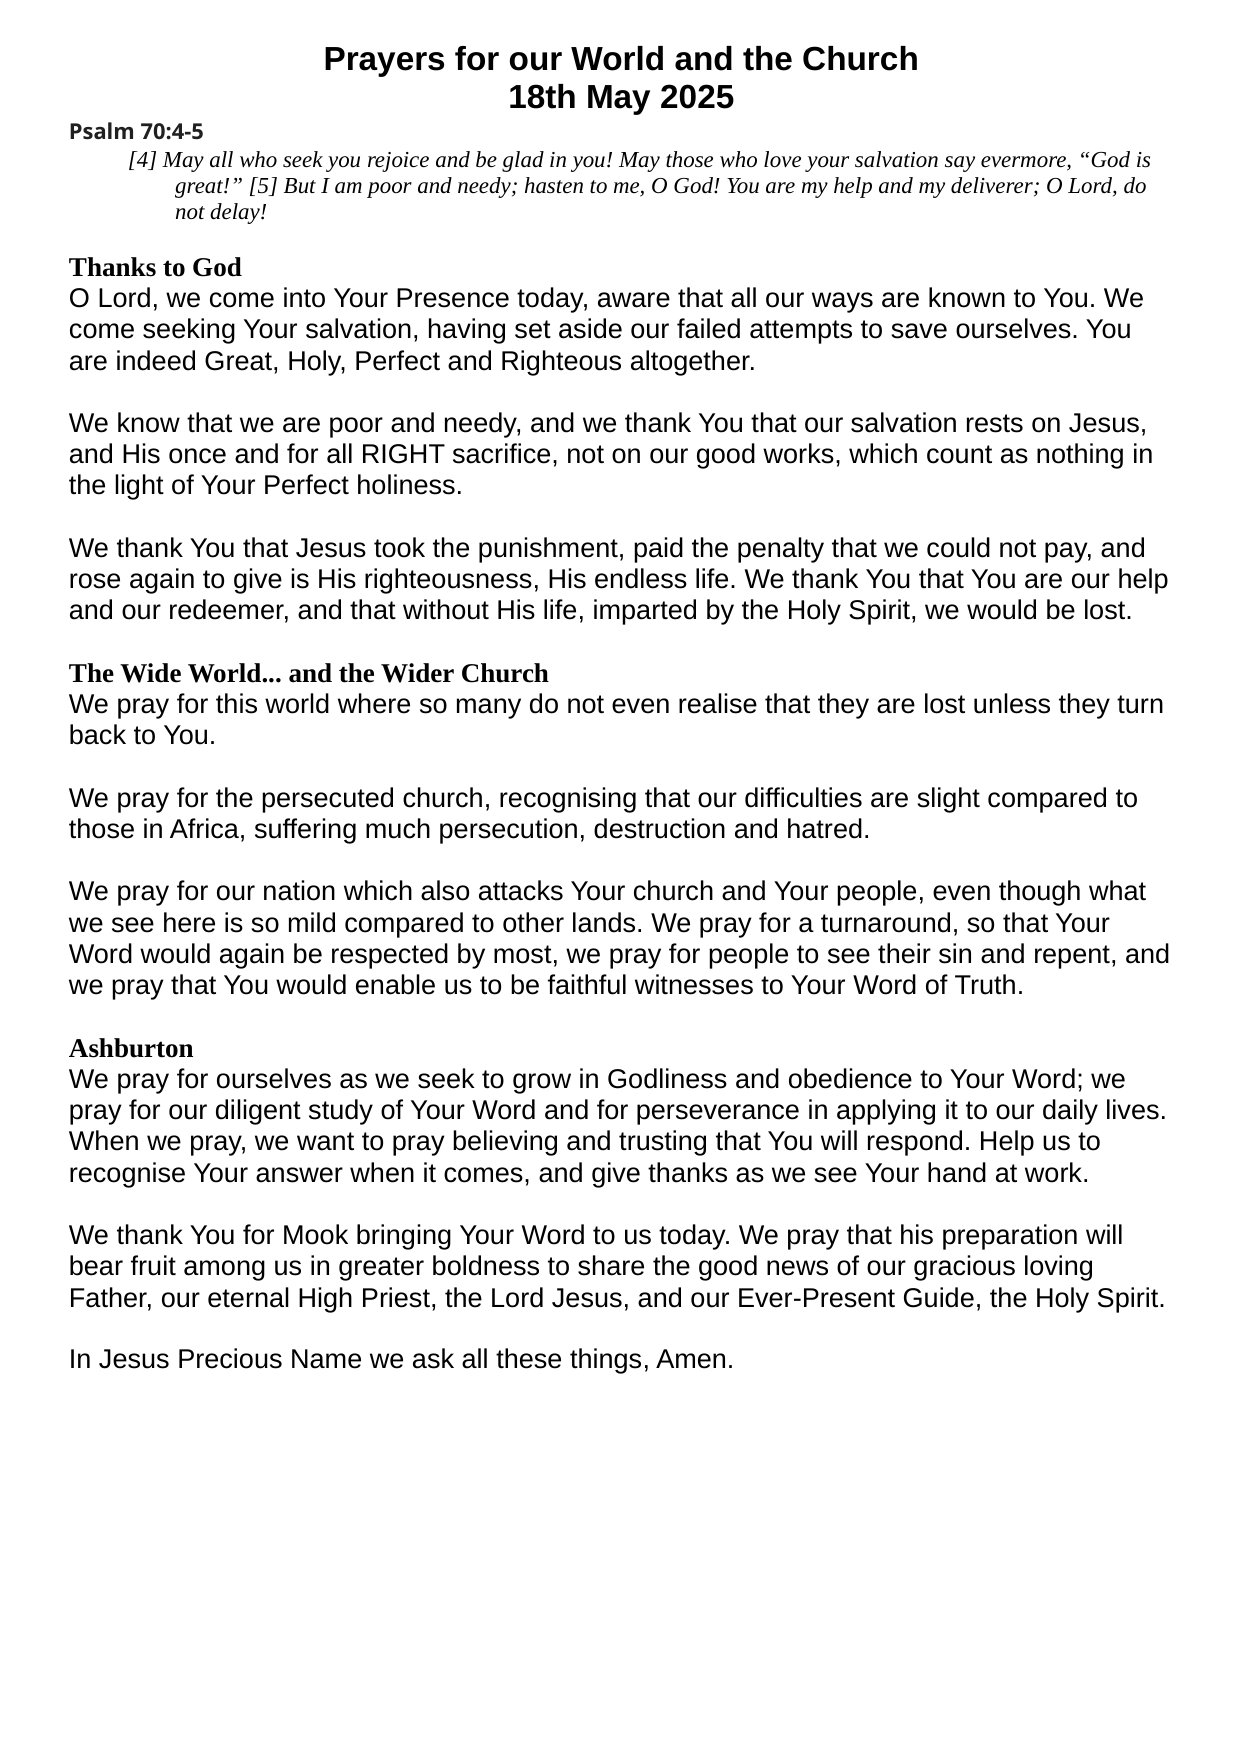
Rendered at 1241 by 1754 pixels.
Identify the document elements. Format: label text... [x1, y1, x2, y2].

text Thanks to God [69, 251, 1173, 282]
text We thank You for Mook bringing Your Word to us today. We pray that his preparation will bear fruit among us in greater boldness to share the good news of our gracious loving Father, our eternal High Priest, the Lord Jesus, and our Ever-Present Guide, the Holy Spirit. [69, 1219, 1173, 1313]
text In Jesus Precious Name we ask all these things, Amen. [69, 1343, 1173, 1375]
text 18th May 2025 [69, 77, 1173, 116]
text We thank You that Jesus took the punishment, paid the penalty that we could not pay, and rose again to give is His righteousness, His endless life. We thank You that You are our help and our redeemer, and that without His life, imparted by the Holy Spirit, we would be lost. [69, 532, 1173, 626]
text O Lord, we come into Your Presence today, aware that all our ways are known to You. We come seeking Your salvation, having set aside our failed attempts to save ourselves. You are indeed Great, Holy, Perfect and Righteous altogether. [69, 282, 1173, 376]
text Ashburton [69, 1032, 1173, 1063]
text [4] May all who seek you rejoice and be glad in you! May those who love your salvation say evermore, “God is great!” [5] But I am poor and needy; hasten to me, O God! You are my help and my deliverer; O Lord, do not delay! [128, 146, 1173, 251]
text The Wide World... and the Wider Church [69, 657, 1173, 688]
text We know that we are poor and needy, and we thank You that our salvation rests on Jesus, and His once and for all RIGHT sacrifice, not on our good works, which count as nothing in the light of Your Perfect holiness. [69, 407, 1173, 501]
text Prayers for our World and the Church [69, 39, 1173, 77]
text We pray for our nation which also attacks Your church and Your people, even though what we see here is so mild compared to other lands. We pray for a turnaround, so that Your Word would again be respected by most, we pray for people to see their sin and repent, and we pray that You would enable us to be faithful witnesses to Your Word of Truth. [69, 875, 1173, 1000]
text We pray for the persecuted church, recognising that our difficulties are slight compared to those in Africa, suffering much persecution, destruction and hatred. [69, 782, 1173, 844]
text We pray for this world where so many do not even realise that they are lost unless they turn back to You. [69, 688, 1173, 750]
text Psalm 70:4-5 [69, 116, 1173, 146]
text We pray for ourselves as we seek to grow in Godliness and obedience to Your Word; we pray for our diligent study of Your Word and for perseverance in applying it to our daily lives. When we pray, we want to pray believing and trusting that You will respond. Help us to recognise Your answer when it comes, and give thanks as we see Your hand at work. [69, 1063, 1173, 1188]
